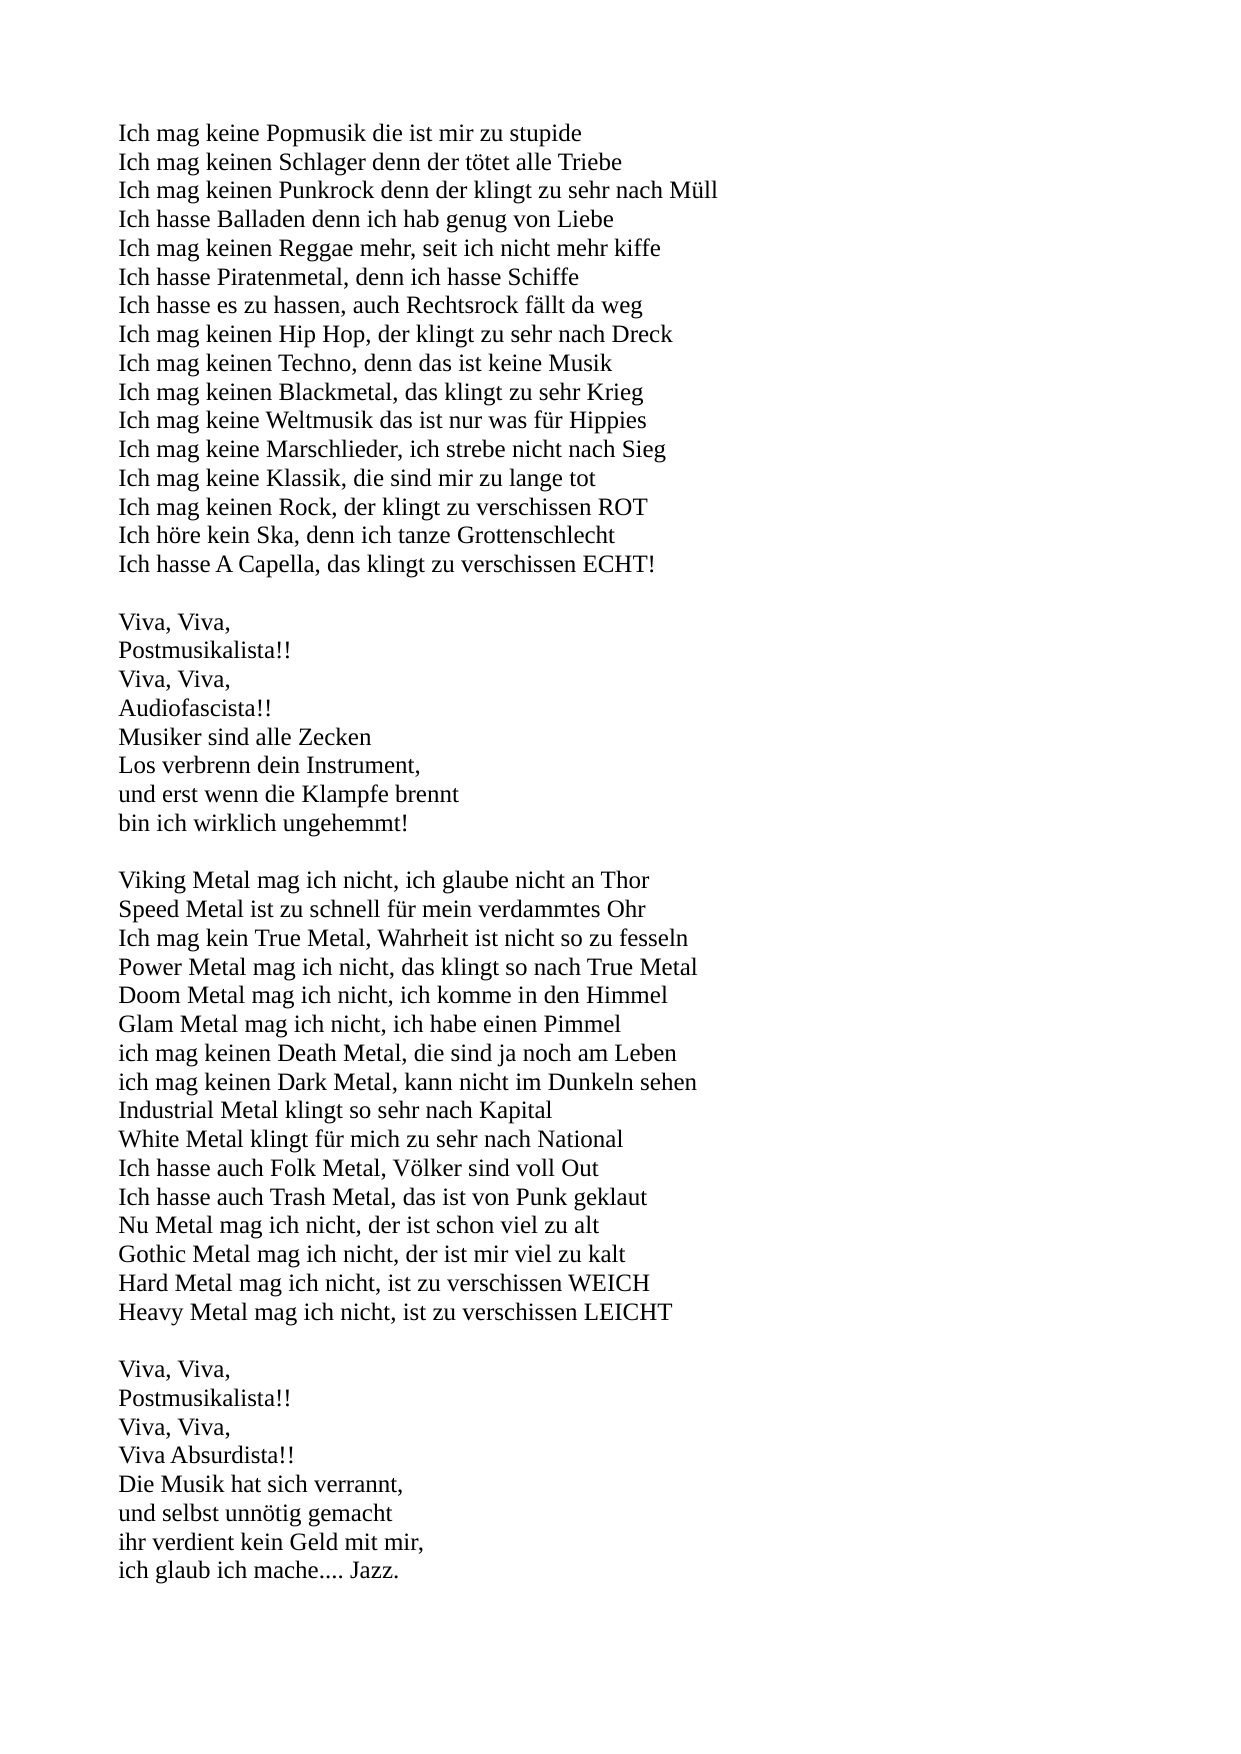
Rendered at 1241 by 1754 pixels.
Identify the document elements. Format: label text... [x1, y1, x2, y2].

text Viva, Viva, [118, 1354, 1122, 1383]
text Postmusikalista!! [118, 1383, 1122, 1412]
text Musiker sind alle Zecken [118, 722, 1122, 751]
text White Metal klingt für mich zu sehr nach National [118, 1124, 1122, 1153]
text Viva, Viva, [118, 664, 1122, 693]
text Ich mag keinen Rock, der klingt zu verschissen ROT [118, 492, 1122, 521]
text Ich höre kein Ska, denn ich tanze Grottenschlecht [118, 521, 1122, 549]
text Ich hasse Balladen denn ich hab genug von Liebe [118, 204, 1122, 233]
text ich glaub ich mache.... Jazz. [118, 1556, 1122, 1584]
text Heavy Metal mag ich nicht, ist zu verschissen LEICHT [118, 1297, 1122, 1326]
text Ich hasse Piratenmetal, denn ich hasse Schiffe [118, 262, 1122, 291]
text Ich hasse es zu hassen, auch Rechtsrock fällt da weg [118, 291, 1122, 319]
text Viva, Viva, [118, 607, 1122, 636]
text ich mag keinen Dark Metal, kann nicht im Dunkeln sehen [118, 1067, 1122, 1096]
text Ich hasse A Capella, das klingt zu verschissen ECHT! [118, 549, 1122, 578]
text Speed Metal ist zu schnell für mein verdammtes Ohr [118, 894, 1122, 923]
text und erst wenn die Klampfe brennt [118, 779, 1122, 808]
text bin ich wirklich ungehemmt! [118, 808, 1122, 837]
text und selbst unnötig gemacht [118, 1498, 1122, 1527]
text Industrial Metal klingt so sehr nach Kapital [118, 1096, 1122, 1124]
text Ich hasse auch Folk Metal, Völker sind voll Out [118, 1153, 1122, 1182]
text Nu Metal mag ich nicht, der ist schon viel zu alt [118, 1211, 1122, 1239]
text Ich mag kein True Metal, Wahrheit ist nicht so zu fesseln [118, 923, 1122, 952]
text ihr verdient kein Geld mit mir, [118, 1527, 1122, 1556]
text Ich hasse auch Trash Metal, das ist von Punk geklaut [118, 1182, 1122, 1211]
text Ich mag keinen Blackmetal, das klingt zu sehr Krieg [118, 377, 1122, 406]
text Power Metal mag ich nicht, das klingt so nach True Metal [118, 952, 1122, 981]
text Doom Metal mag ich nicht, ich komme in den Himmel [118, 981, 1122, 1009]
text Gothic Metal mag ich nicht, der ist mir viel zu kalt [118, 1239, 1122, 1268]
text Viva, Viva, [118, 1412, 1122, 1441]
text Die Musik hat sich verrannt, [118, 1469, 1122, 1498]
text Ich mag keinen Schlager denn der tötet alle Triebe [118, 147, 1122, 176]
text Viking Metal mag ich nicht, ich glaube nicht an Thor [118, 866, 1122, 894]
text Los verbrenn dein Instrument, [118, 751, 1122, 779]
text Glam Metal mag ich nicht, ich habe einen Pimmel [118, 1009, 1122, 1038]
text Viva Absurdista!! [118, 1441, 1122, 1469]
text Ich mag keine Marschlieder, ich strebe nicht nach Sieg [118, 434, 1122, 463]
text Ich mag keinen Techno, denn das ist keine Musik [118, 348, 1122, 377]
text ich mag keinen Death Metal, die sind ja noch am Leben [118, 1038, 1122, 1067]
text Ich mag keinen Reggae mehr, seit ich nicht mehr kiffe [118, 233, 1122, 262]
text Ich mag keinen Hip Hop, der klingt zu sehr nach Dreck [118, 319, 1122, 348]
text Ich mag keine Klassik, die sind mir zu lange tot [118, 463, 1122, 492]
text Audiofascista!! [118, 693, 1122, 722]
text Postmusikalista!! [118, 636, 1122, 664]
text Ich mag keine Popmusik die ist mir zu stupide [118, 118, 1122, 147]
text Hard Metal mag ich nicht, ist zu verschissen WEICH [118, 1268, 1122, 1297]
text Ich mag keine Weltmusik das ist nur was für Hippies [118, 406, 1122, 434]
text Ich mag keinen Punkrock denn der klingt zu sehr nach Müll [118, 176, 1122, 204]
